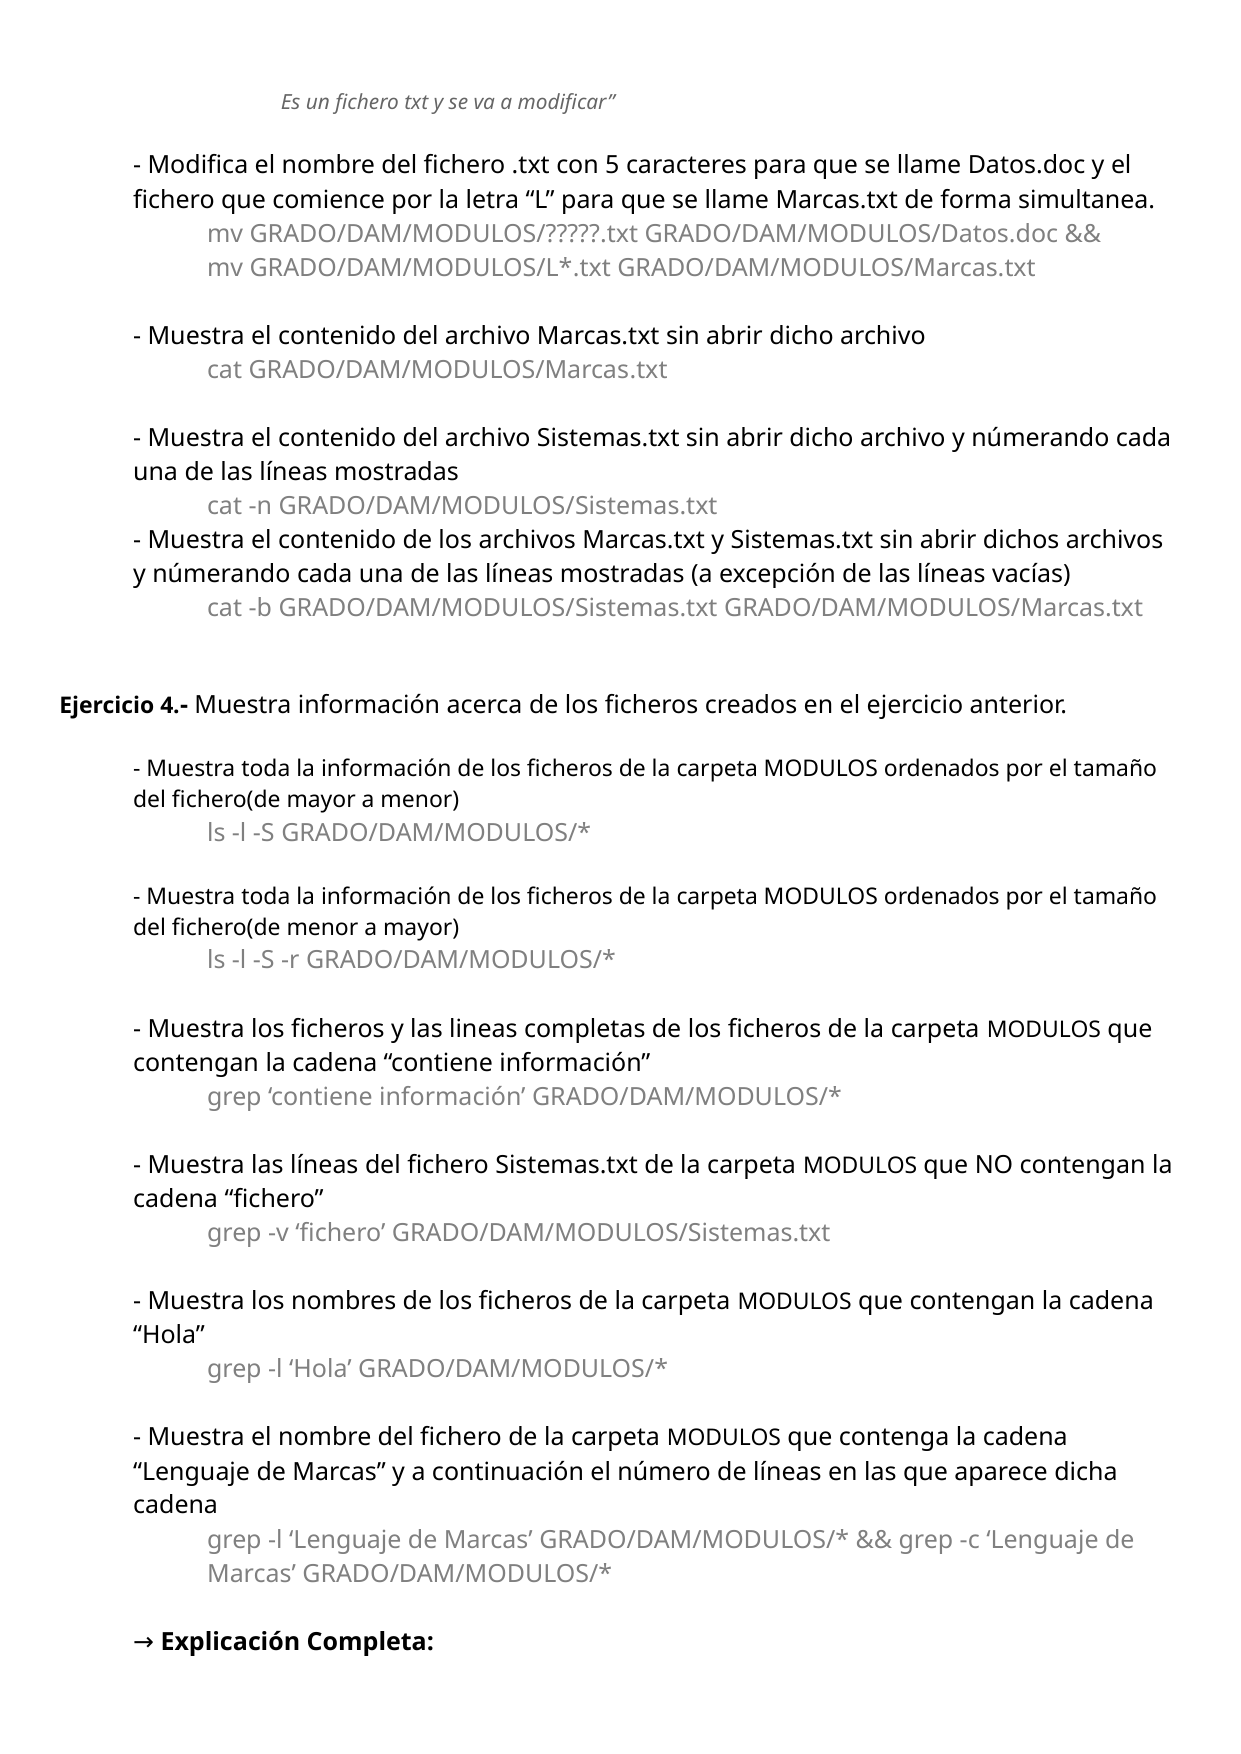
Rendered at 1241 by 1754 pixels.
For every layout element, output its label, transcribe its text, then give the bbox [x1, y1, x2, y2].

text - Muestra las líneas del fichero Sistemas.txt de la carpeta MODULOS que NO contengan la cadena “fichero” [133, 1147, 1181, 1215]
text mv GRADO/DAM/MODULOS/?????.txt GRADO/DAM/MODULOS/Datos.doc && [133, 215, 1181, 249]
text - Muestra el nombre del fichero de la carpeta MODULOS que contenga la cadena “Lenguaje de Marcas” y a continuación el número de líneas en las que aparece dicha cadena [133, 1419, 1181, 1521]
text - Muestra los ficheros y las lineas completas de los ficheros de la carpeta MODULOS que contengan la cadena “contiene información” [133, 1010, 1181, 1078]
text grep -l ‘Hola’ GRADO/DAM/MODULOS/* [207, 1351, 1181, 1385]
text mv GRADO/DAM/MODULOS/L*.txt GRADO/DAM/MODULOS/Marcas.txt [207, 249, 1181, 283]
text ls -l -S GRADO/DAM/MODULOS/* [133, 814, 1181, 848]
text - Modifica el nombre del fichero .txt con 5 caracteres para que se llame Datos.doc y el fichero que comience por la letra “L” para que se llame Marcas.txt de forma simultanea. [133, 147, 1181, 215]
text → Explicación Completa: [133, 1623, 1181, 1657]
text grep ‘contiene información’ GRADO/DAM/MODULOS/* [207, 1078, 1181, 1112]
text grep -l ‘Lenguaje de Marcas’ GRADO/DAM/MODULOS/* && grep -c ‘Lenguaje de Marcas’ GRADO/DAM/MODULOS/* [207, 1521, 1181, 1589]
text - Muestra los nombres de los ficheros de la carpeta MODULOS que contengan la cadena “Hola” [133, 1283, 1181, 1351]
text - Muestra el contenido del archivo Sistemas.txt sin abrir dicho archivo y númerando cada una de las líneas mostradas [133, 420, 1181, 488]
text - Muestra el contenido del archivo Marcas.txt sin abrir dicho archivo [133, 317, 1181, 352]
text ls -l -S -r GRADO/DAM/MODULOS/* [133, 942, 1181, 976]
text Es un fichero txt y se va a modificar” [207, 87, 1181, 116]
text grep -v ‘fichero’ GRADO/DAM/MODULOS/Sistemas.txt [133, 1215, 1181, 1249]
text - Muestra el contenido de los archivos Marcas.txt y Sistemas.txt sin abrir dichos archivos y númerando cada una de las líneas mostradas (a excepción de las líneas vacías) [133, 522, 1181, 590]
text - Muestra toda la información de los ficheros de la carpeta MODULOS ordenados por el tamaño del fichero(de mayor a menor) [133, 752, 1181, 814]
text - Muestra toda la información de los ficheros de la carpeta MODULOS ordenados por el tamaño del fichero(de menor a mayor) [133, 880, 1181, 942]
text cat GRADO/DAM/MODULOS/Marcas.txt [133, 352, 1181, 386]
text cat -n GRADO/DAM/MODULOS/Sistemas.txt [133, 488, 1181, 522]
text Ejercicio 4.- Muestra información acerca de los ficheros creados en el ejercicio anterior. [59, 687, 1181, 721]
text cat -b GRADO/DAM/MODULOS/Sistemas.txt GRADO/DAM/MODULOS/Marcas.txt [133, 590, 1181, 624]
